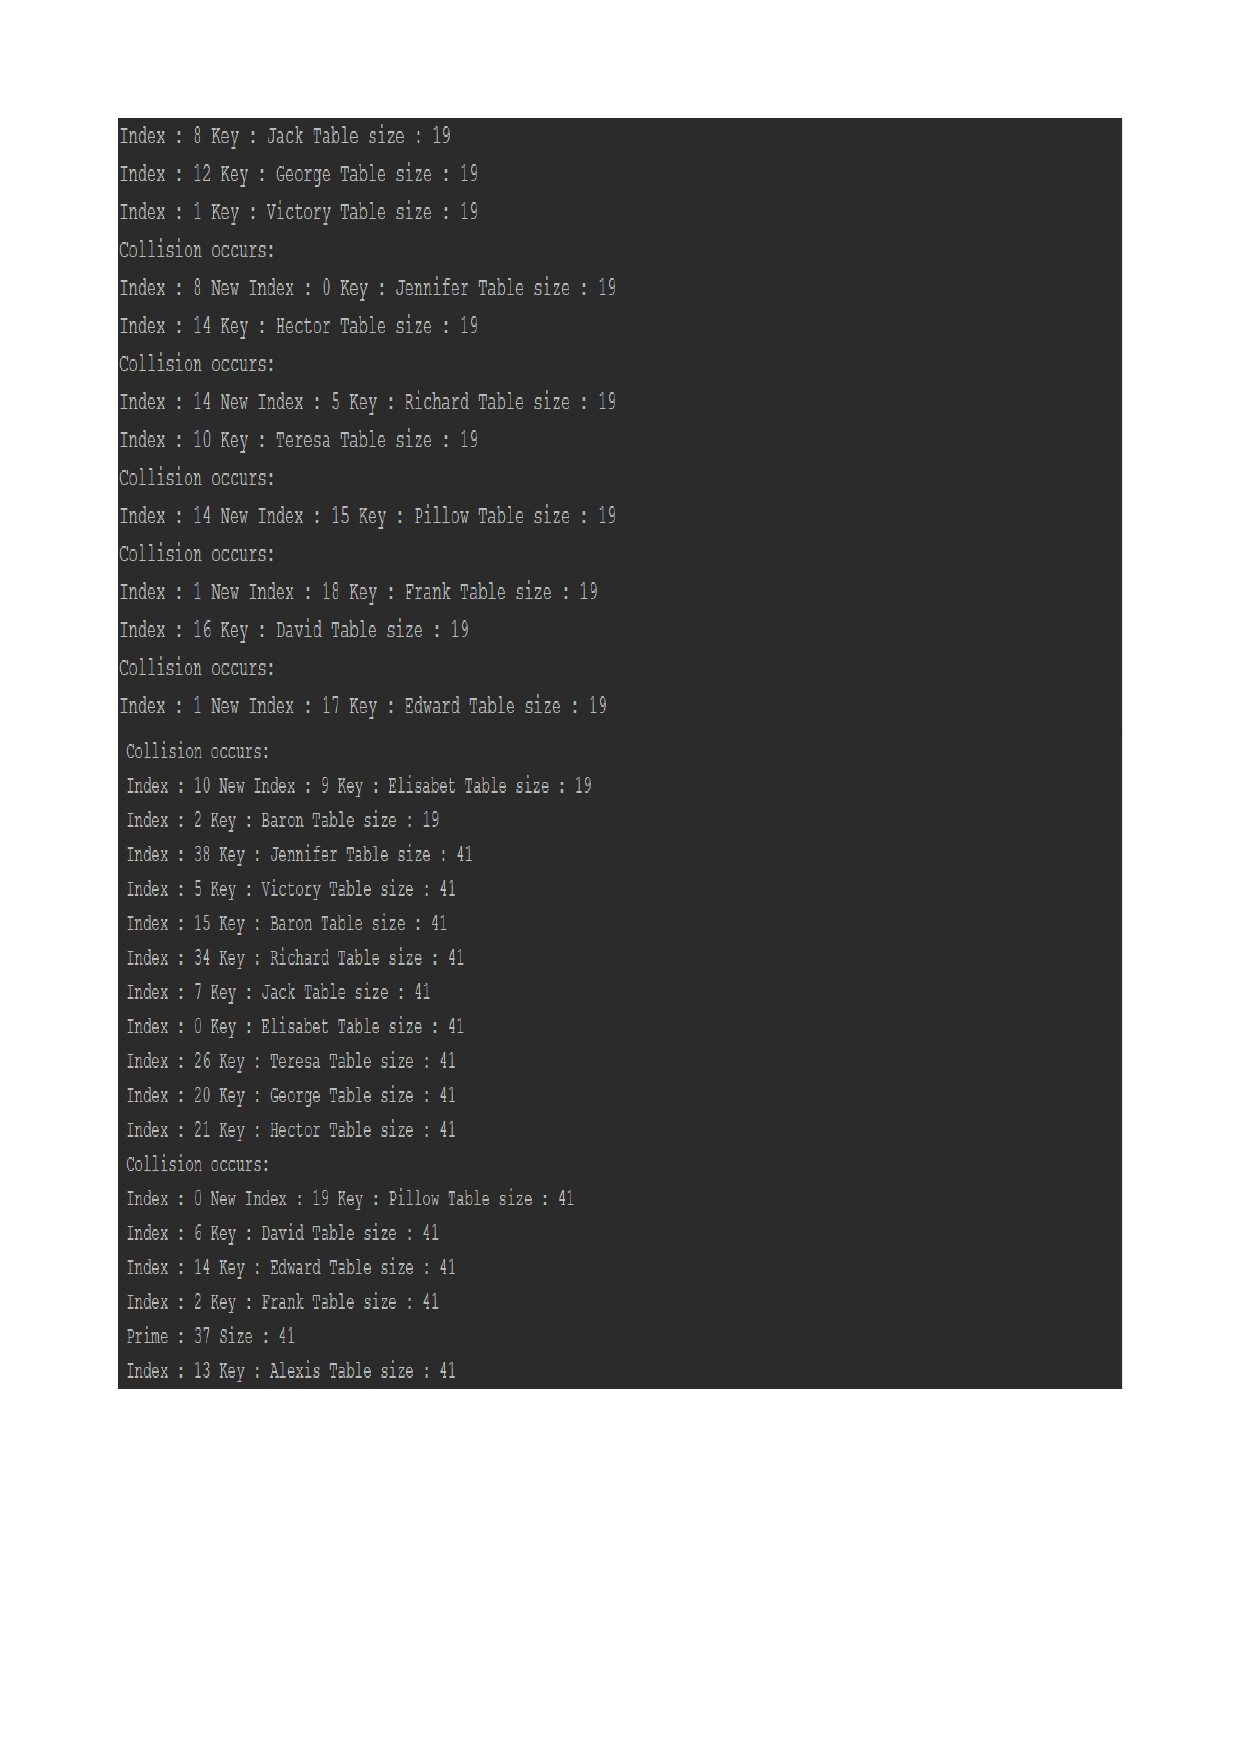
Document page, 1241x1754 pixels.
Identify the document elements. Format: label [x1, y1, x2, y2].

picture [118, 118, 1123, 1389]
